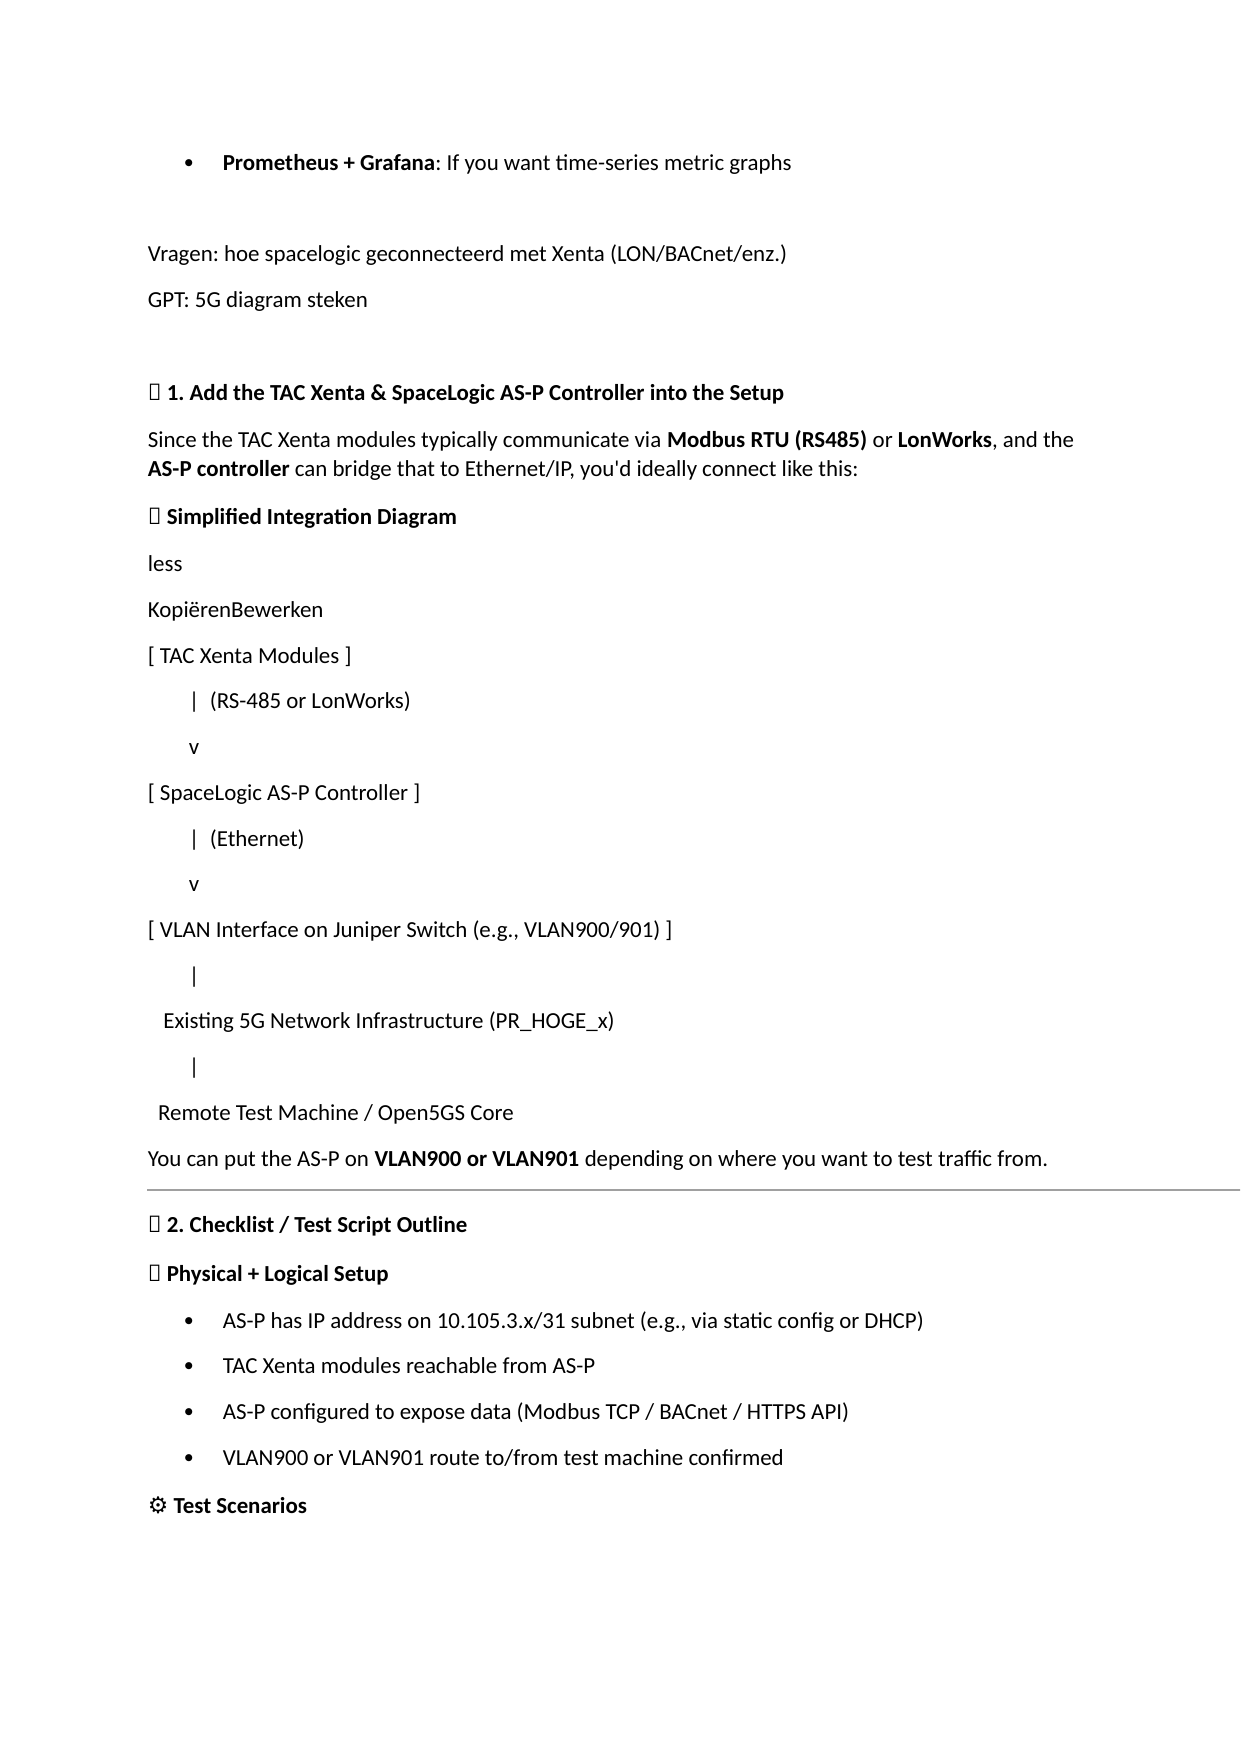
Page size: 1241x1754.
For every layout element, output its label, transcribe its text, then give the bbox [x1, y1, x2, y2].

text 📝 2. Checklist / Test Script Outline [148, 1208, 1093, 1239]
text less [148, 549, 1093, 577]
text [ TAC Xenta Modules ] [148, 641, 1093, 669]
list TAC Xenta modules reachable from AS-P [185, 1352, 1093, 1380]
text You can put the AS-P on VLAN900 or VLAN901 depending on where you want to test traffic from. [148, 1144, 1093, 1172]
text | [148, 961, 1093, 989]
text GPT: 5G diagram steken [148, 285, 1093, 313]
text [ SpaceLogic AS-P Controller ] [148, 778, 1093, 806]
list VLAN900 or VLAN901 route to/from test machine confirmed [185, 1443, 1093, 1471]
text [ VLAN Interface on Juniper Switch (e.g., VLAN900/901) ] [148, 915, 1093, 943]
text | [148, 1052, 1093, 1080]
text | (RS-485 or LonWorks) [148, 687, 1093, 714]
list AS-P has IP address on 10.105.3.x/31 subnet (e.g., via static config or DHCP) [185, 1306, 1093, 1334]
text Existing 5G Network Infrastructure (PR_HOGE_x) [148, 1007, 1093, 1035]
text | (Ethernet) [148, 824, 1093, 852]
text v [148, 732, 1093, 760]
text 🧩 1. Add the TAC Xenta & SpaceLogic AS-P Controller into the Setup [148, 376, 1093, 407]
text ⚙️ Test Scenarios [148, 1489, 1093, 1520]
text Since the TAC Xenta modules typically communicate via Modbus RTU (RS485) or LonWorks, and the AS-P controller can bridge that to Ethernet/IP, you'd ideally connect like this: [148, 425, 1093, 482]
text KopiërenBewerken [148, 595, 1093, 623]
text v [148, 869, 1093, 897]
text 📶 Simplified Integration Diagram [148, 500, 1093, 531]
list AS-P configured to expose data (Modbus TCP / BACnet / HTTPS API) [185, 1397, 1093, 1425]
text Remote Test Machine / Open5GS Core [148, 1098, 1093, 1126]
text ✅ Physical + Logical Setup [148, 1257, 1093, 1288]
text Vragen: hoe spacelogic geconnecteerd met Xenta (LON/BACnet/enz.) [148, 239, 1093, 267]
list Prometheus + Grafana: If you want time-series metric graphs [185, 148, 1093, 176]
